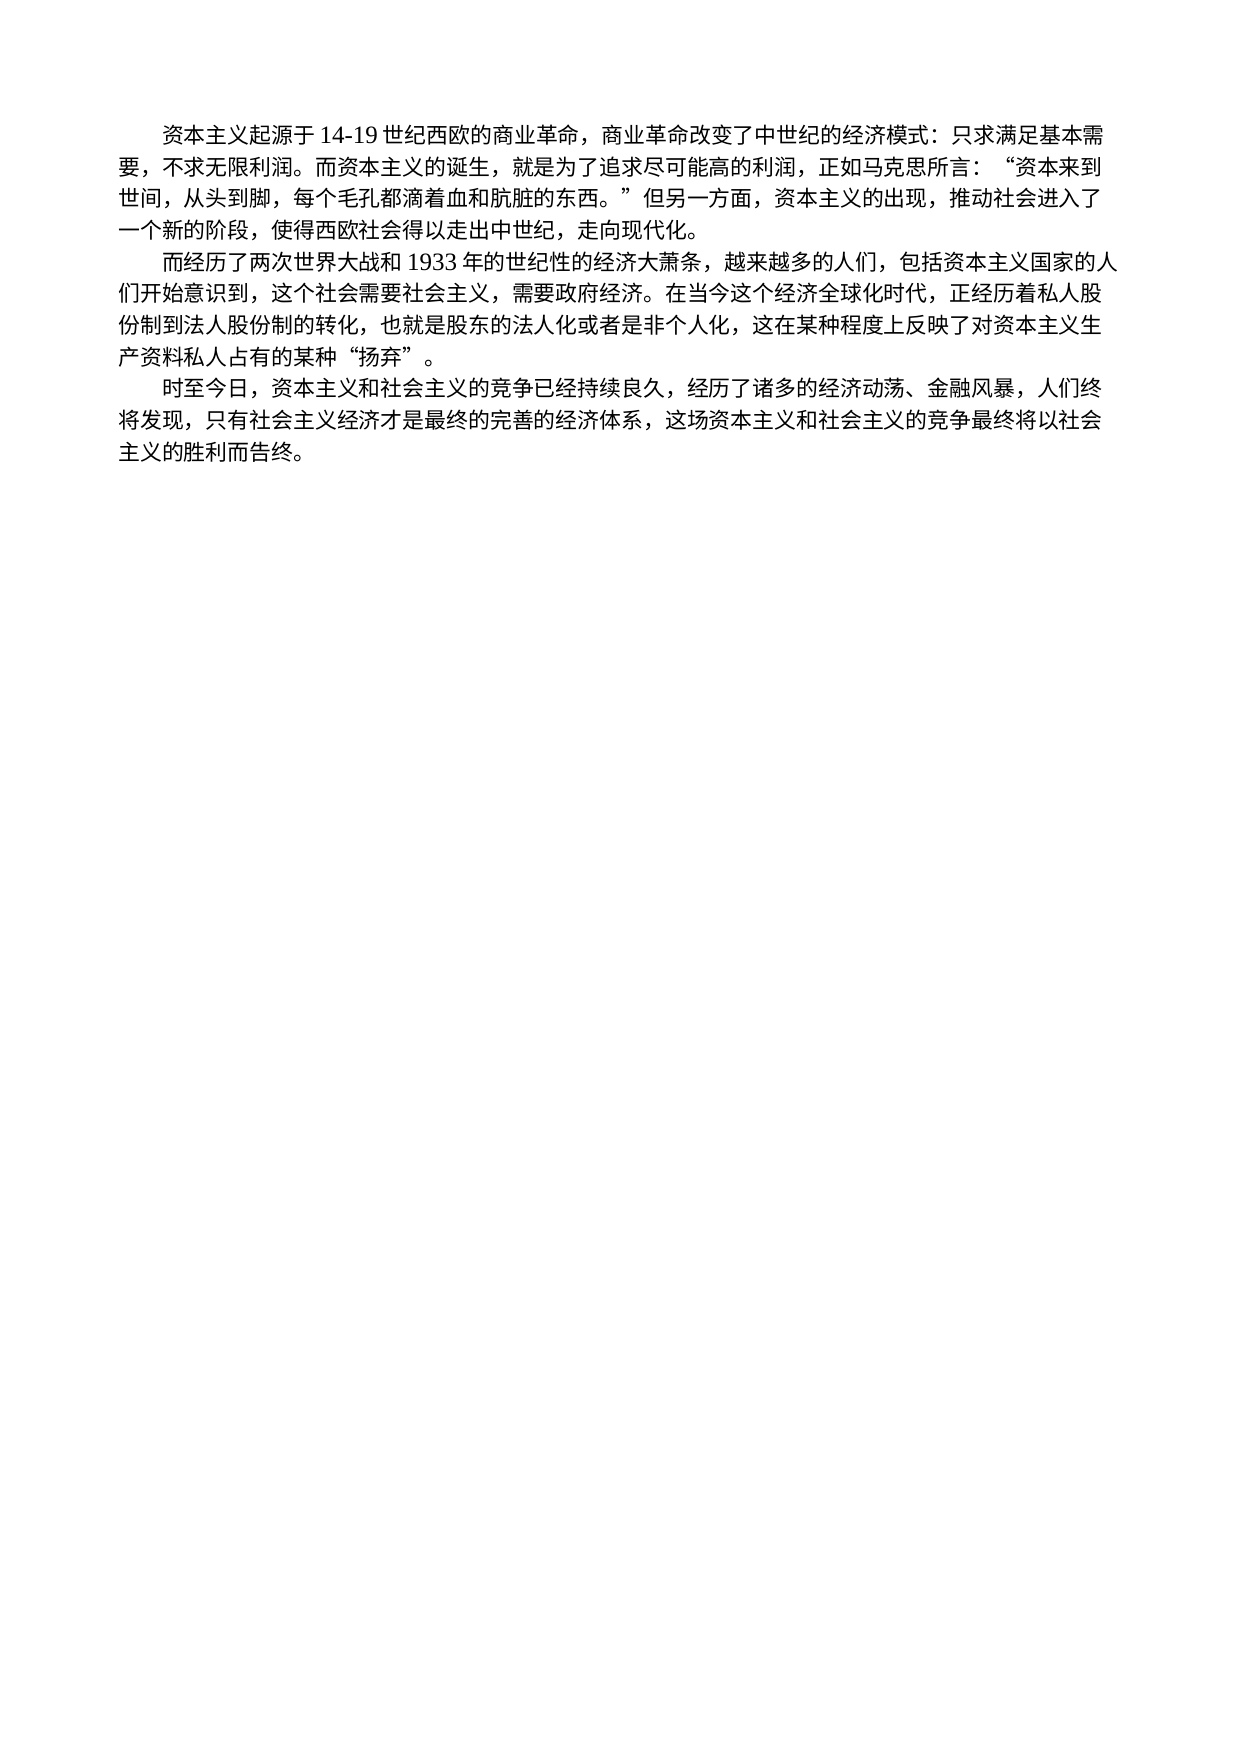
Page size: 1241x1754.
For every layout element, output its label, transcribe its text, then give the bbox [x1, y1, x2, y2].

text 时至今日，资本主义和社会主义的竞争已经持续良久，经历了诸多的经济动荡、金融风暴，人们终将发现，只有社会主义经济才是最终的完善的经济体系，这场资本主义和社会主义的竞争最终将以社会主义的胜利而告终。 [118, 371, 1122, 466]
text 而经历了两次世界大战和1933年的世纪性的经济大萧条，越来越多的人们，包括资本主义国家的人们开始意识到，这个社会需要社会主义，需要政府经济。在当今这个经济全球化时代，正经历着私人股份制到法人股份制的转化，也就是股东的法人化或者是非个人化，这在某种程度上反映了对资本主义生产资料私人占有的某种“扬弃”。 [118, 245, 1122, 371]
text 资本主义起源于14-19世纪西欧的商业革命，商业革命改变了中世纪的经济模式：只求满足基本需要，不求无限利润。而资本主义的诞生，就是为了追求尽可能高的利润，正如马克思所言：“资本来到世间，从头到脚，每个毛孔都滴着血和肮脏的东西。”但另一方面，资本主义的出现，推动社会进入了一个新的阶段，使得西欧社会得以走出中世纪，走向现代化。 [118, 118, 1122, 245]
